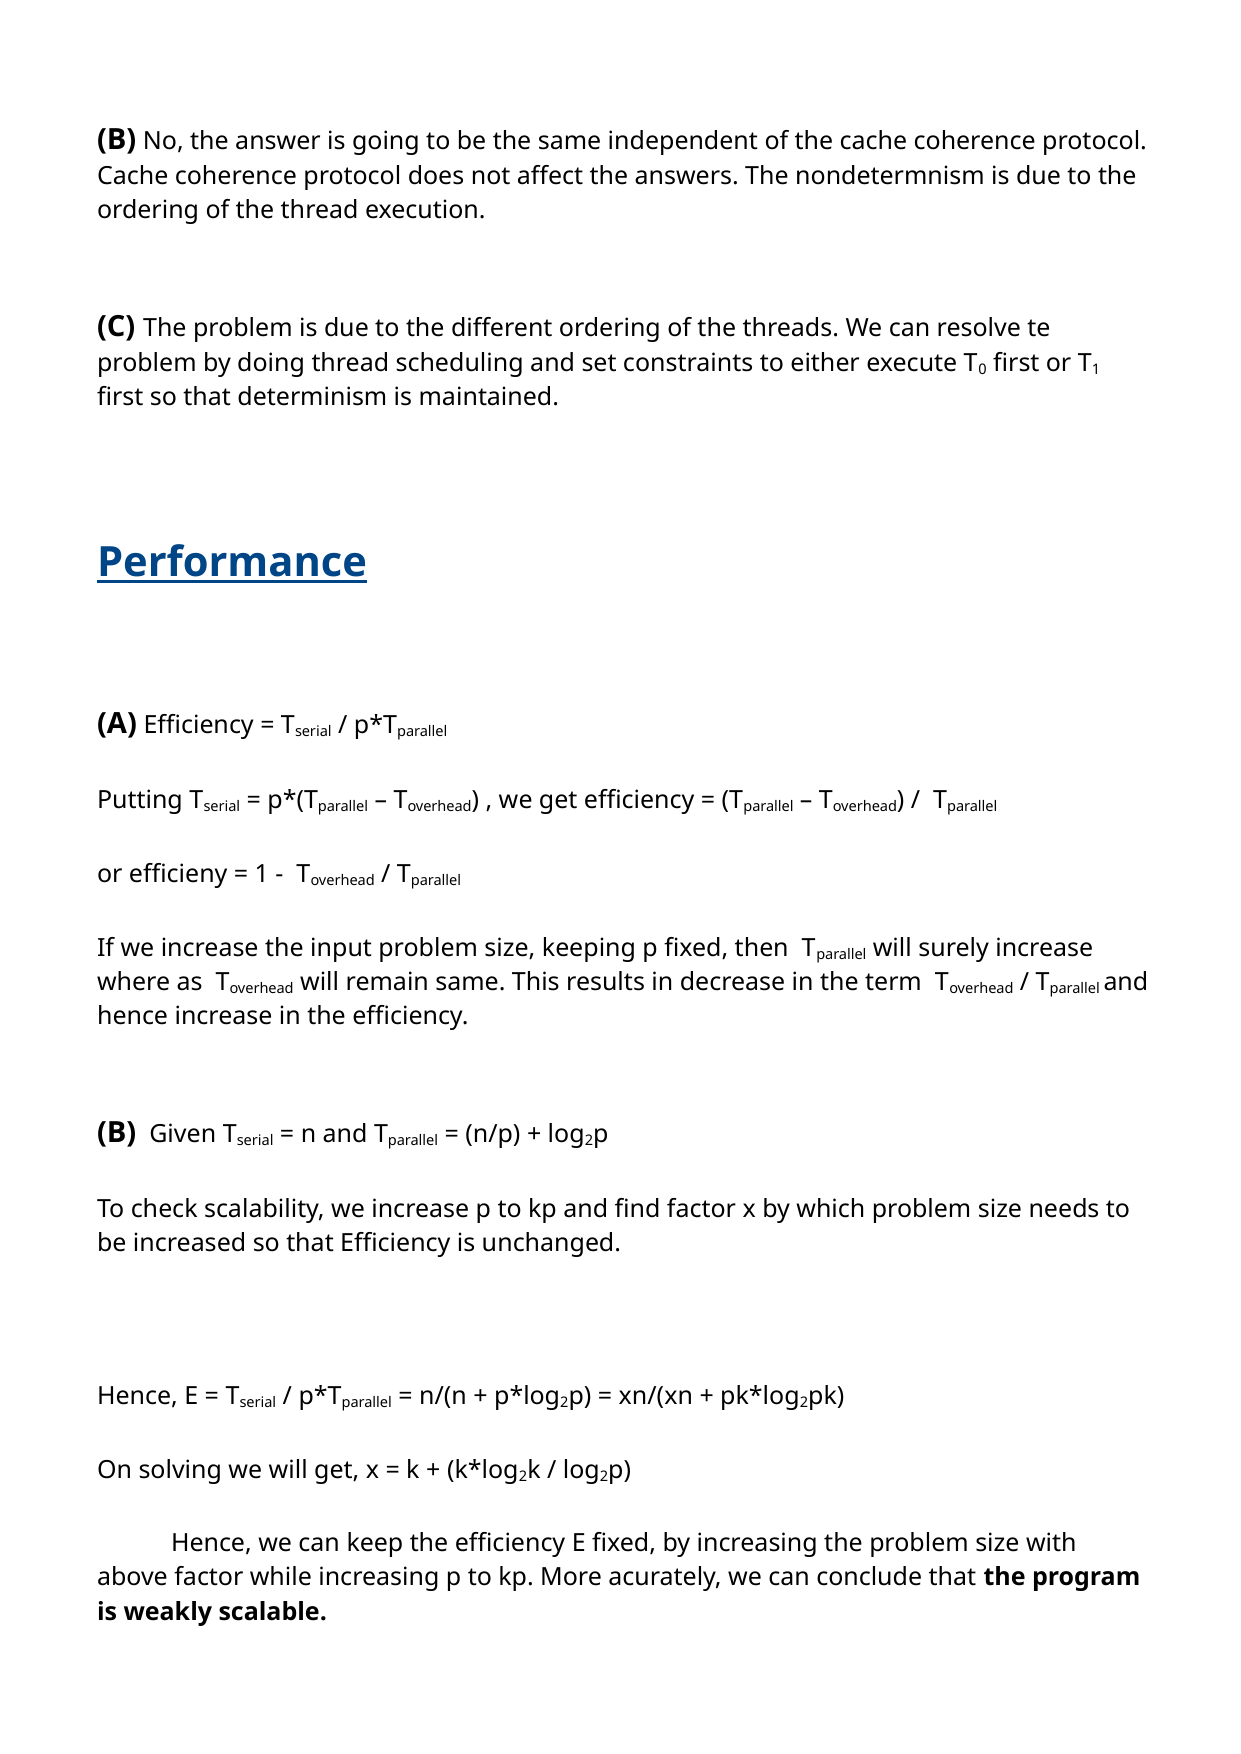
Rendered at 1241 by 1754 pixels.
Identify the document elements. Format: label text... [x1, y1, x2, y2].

text Performance [97, 532, 1148, 589]
text (C) The problem is due to the different ordering of the threads. We can resolve te problem by doing thread scheduling and set constraints to either execute T0 first or T1 first so that determinism is maintained. [97, 305, 1148, 413]
text If we increase the input problem size, keeping p fixed, then Tparallel will surely increase where as Toverhead will remain same. This results in decrease in the term Toverhead / Tparallel and hence increase in the efficiency. [97, 929, 1148, 1032]
text To check scalability, we increase p to kp and find factor x by which problem size needs to be increased so that Efficiency is unchanged. [97, 1190, 1148, 1258]
text (B) Given Tserial = n and Tparallel = (n/p) + log2p [97, 1111, 1148, 1151]
text (B) No, the answer is going to be the same independent of the cache coherence protocol. Cache coherence protocol does not affect the answers. The nondetermnism is due to the ordering of the thread execution. [97, 118, 1148, 226]
text On solving we will get, x = k + (k*log2k / log2p) [97, 1451, 1148, 1485]
text Hence, E = Tserial / p*Tparallel = n/(n + p*log2p) = xn/(xn + pk*log2pk) [97, 1377, 1148, 1412]
text or efficieny = 1 - Toverhead / Tparallel [97, 856, 1148, 890]
text Putting Tserial = p*(Tparallel – Toverhead) , we get efficiency = (Tparallel – Toverhead) / Tparallel [97, 782, 1148, 816]
text Hence, we can keep the efficiency E fixed, by increasing the problem size with above factor while increasing p to kp. More acurately, we can conclude that the program is weakly scalable. [97, 1525, 1148, 1627]
text (A) Efficiency = Tserial / p*Tparallel [97, 702, 1148, 742]
